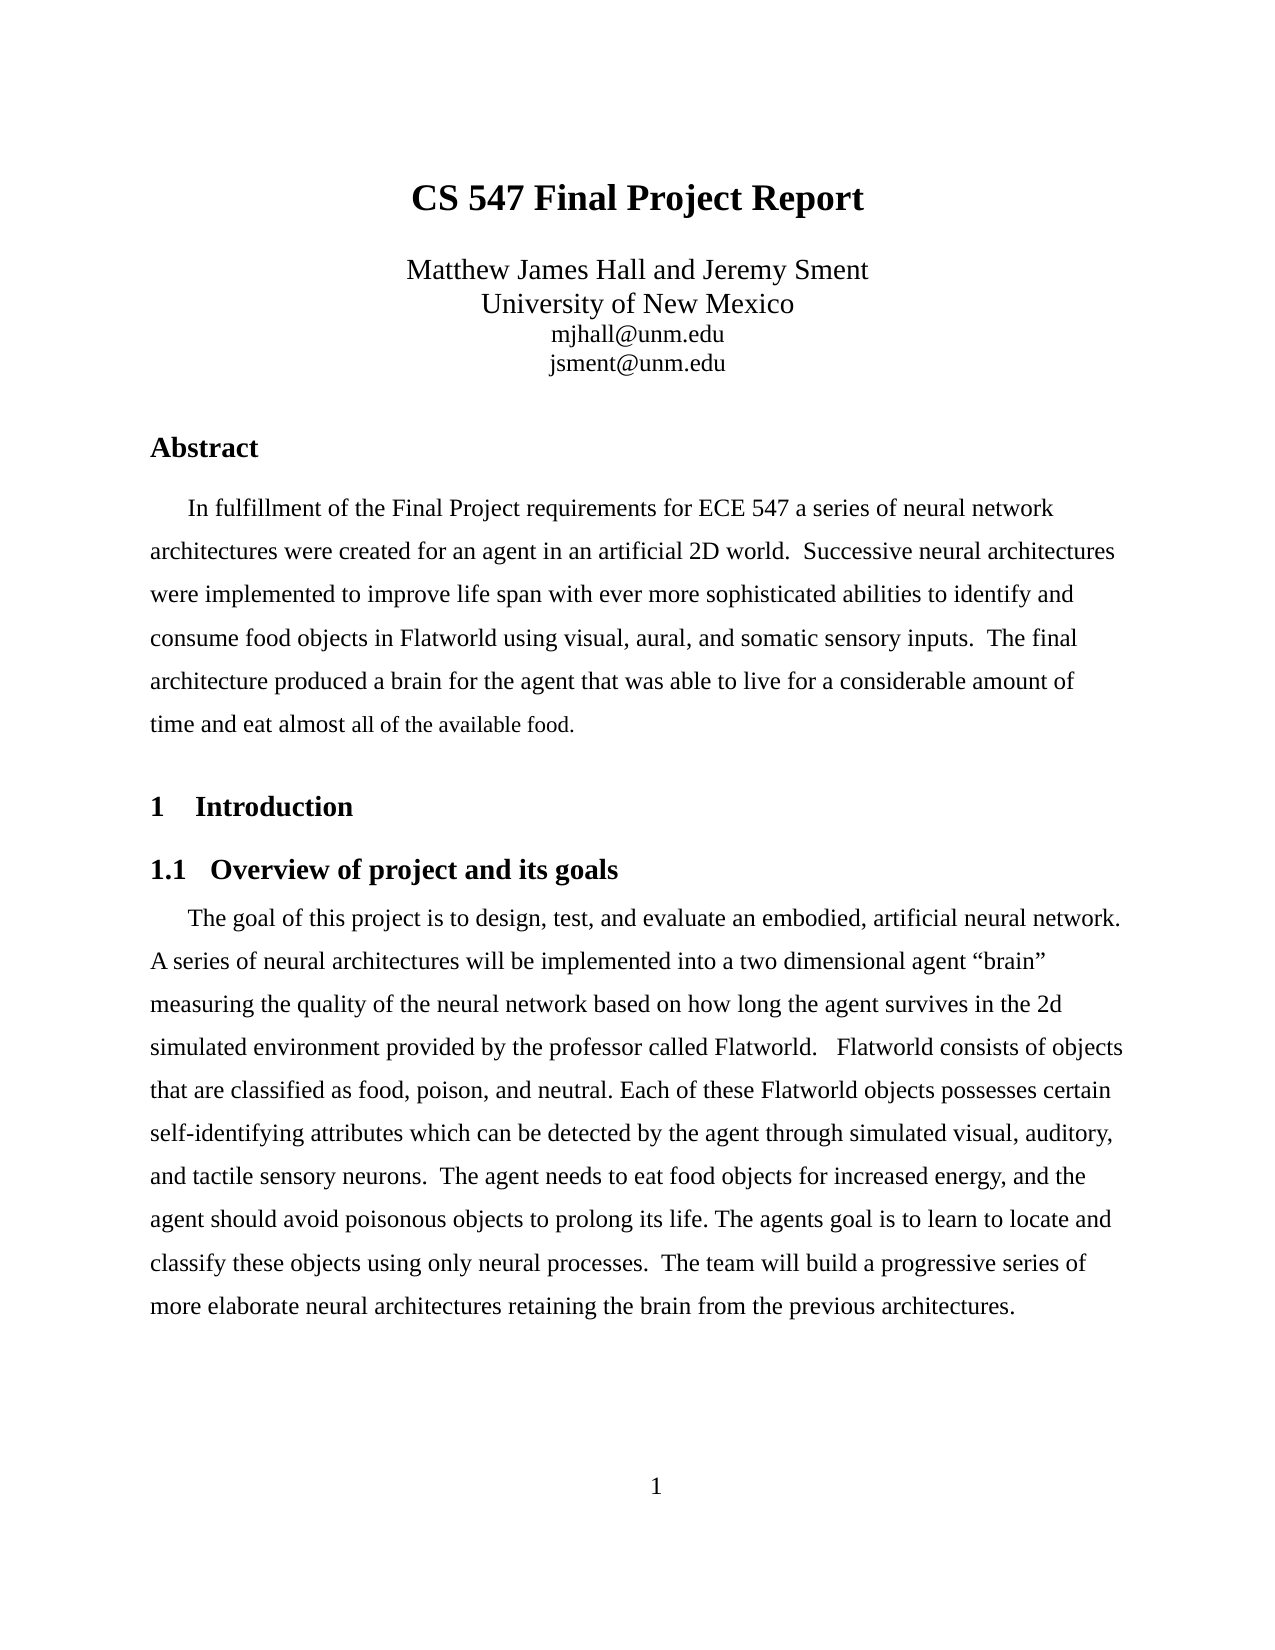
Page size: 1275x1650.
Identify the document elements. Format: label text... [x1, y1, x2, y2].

subtitle Abstract [150, 431, 1125, 464]
text mjhall@unm.edu [150, 319, 1125, 348]
text The goal of this project is to design, test, and evaluate an embodied, artificial neural network. A series of neural architectures will be implemented into a two dimensional agent “brain” measuring the quality of the neural network based on how long the agent survives in the 2d simulated environment provided by the professor called Flatworld. Flatworld consists of objects that are classified as food, poison, and neutral. Each of these Flatworld objects possesses certain self-identifying attributes which can be detected by the agent through simulated visual, auditory, and tactile sensory neurons. The agent needs to eat food objects for increased energy, and the agent should avoid poisonous objects to prolong its life. The agents goal is to learn to locate and classify these objects using only neural processes. The team will build a progressive series of more elaborate neural architectures retaining the brain from the previous architectures. [150, 903, 1125, 1319]
subtitle 1.1 Overview of project and its goals [150, 852, 1125, 886]
text Matthew James Hall and Jeremy Sment [150, 252, 1125, 286]
text In fulfillment of the Final Project requirements for ECE 547 a series of neural network architectures were created for an agent in an artificial 2D world. Successive neural architectures were implemented to improve life span with ever more sophisticated abilities to identify and consume food objects in Flatworld using visual, aural, and somatic sensory inputs. The final architecture produced a brain for the agent that was able to live for a considerable amount of time and eat almost all of the available food. [150, 493, 1125, 738]
title CS 547 Final Project Report [150, 175, 1125, 218]
subtitle Introduction [150, 789, 1125, 823]
text University of New Mexico [150, 286, 1125, 319]
text jsment@unm.edu [150, 348, 1125, 377]
